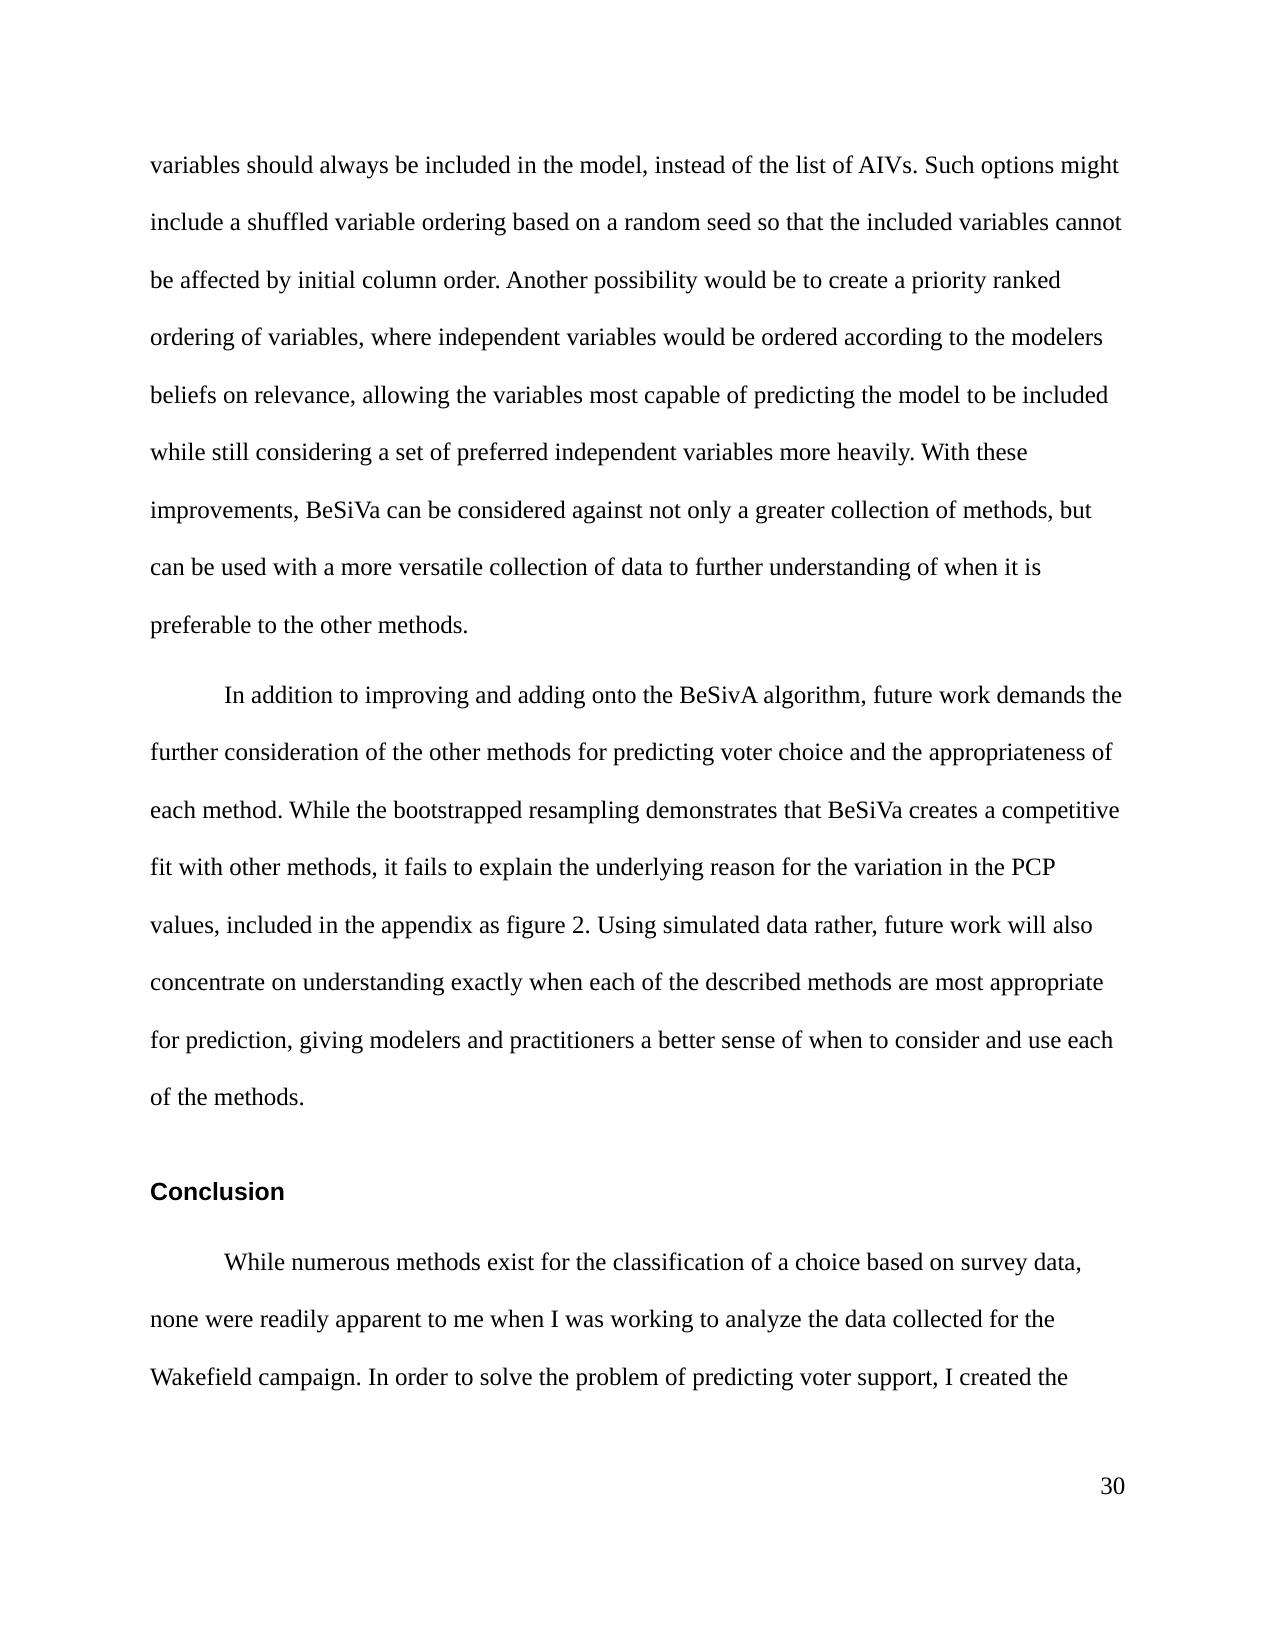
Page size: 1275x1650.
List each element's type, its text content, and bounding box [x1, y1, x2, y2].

text In addition to improving and adding onto the BeSivA algorithm, future work demands the further consideration of the other methods for predicting voter choice and the appropriateness of each method. While the bootstrapped resampling demonstrates that BeSiVa creates a competitive fit with other methods, it fails to explain the underlying reason for the variation in the PCP values, included in the appendix as figure 2. Using simulated data rather, future work will also concentrate on understanding exactly when each of the described methods are most appropriate for prediction, giving modelers and practitioners a better sense of when to consider and use each of the methods. [150, 680, 1125, 1111]
subtitle Conclusion [150, 1177, 1125, 1206]
text While numerous methods exist for the classification of a choice based on survey data, none were readily apparent to me when I was working to analyze the data collected for the Wakefield campaign. In order to solve the problem of predicting voter support, I created the [150, 1247, 1125, 1391]
text variables should always be included in the model, instead of the list of AIVs. Such options might include a shuffled variable ordering based on a random seed so that the included variables cannot be affected by initial column order. Another possibility would be to create a priority ranked ordering of variables, where independent variables would be ordered according to the modelers beliefs on relevance, allowing the variables most capable of predicting the model to be included while still considering a set of preferred independent variables more heavily. With these improvements, BeSiVa can be considered against not only a greater collection of methods, but can be used with a more versatile collection of data to further understanding of when it is preferable to the other methods. [150, 150, 1125, 639]
